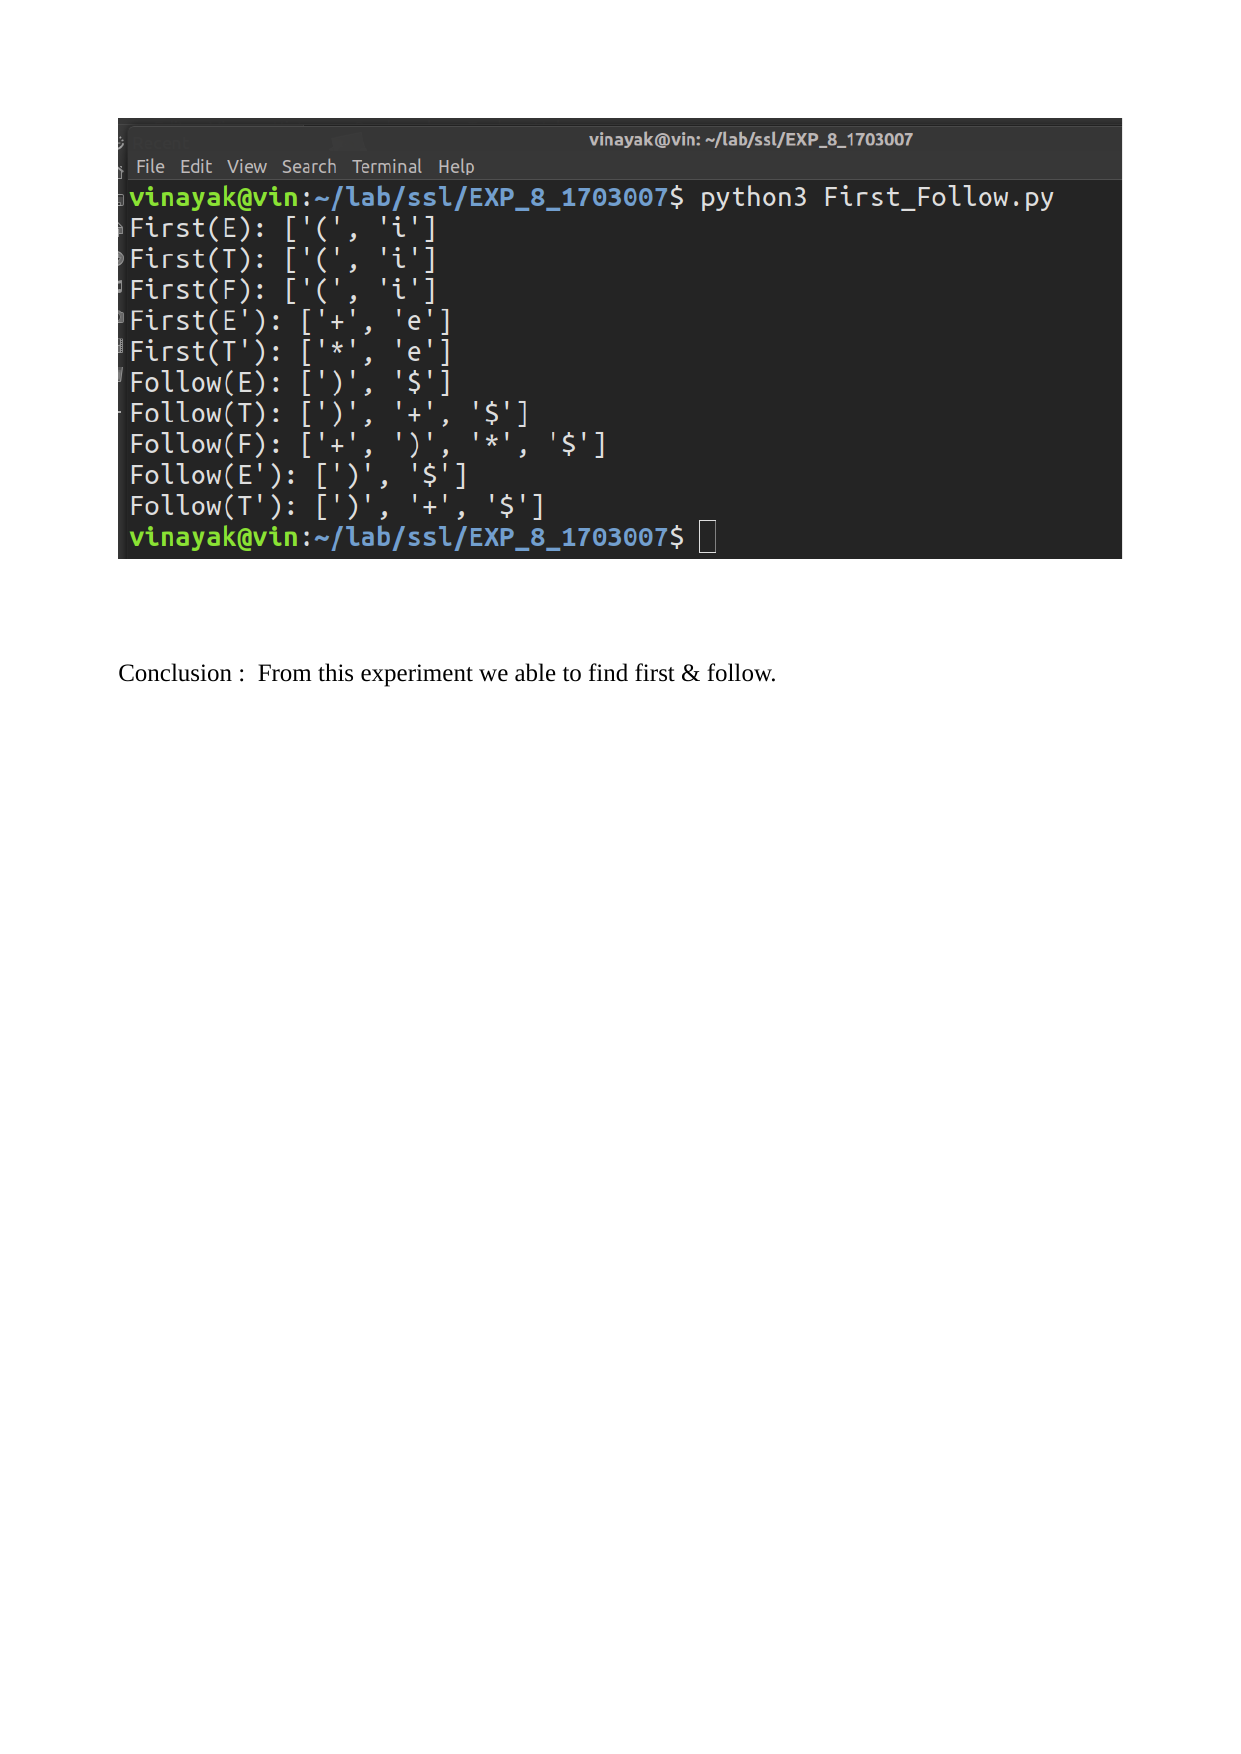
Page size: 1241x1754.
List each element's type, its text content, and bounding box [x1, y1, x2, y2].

text Conclusion : From this experiment we able to find first & follow. [118, 658, 1122, 687]
picture [118, 118, 1123, 559]
